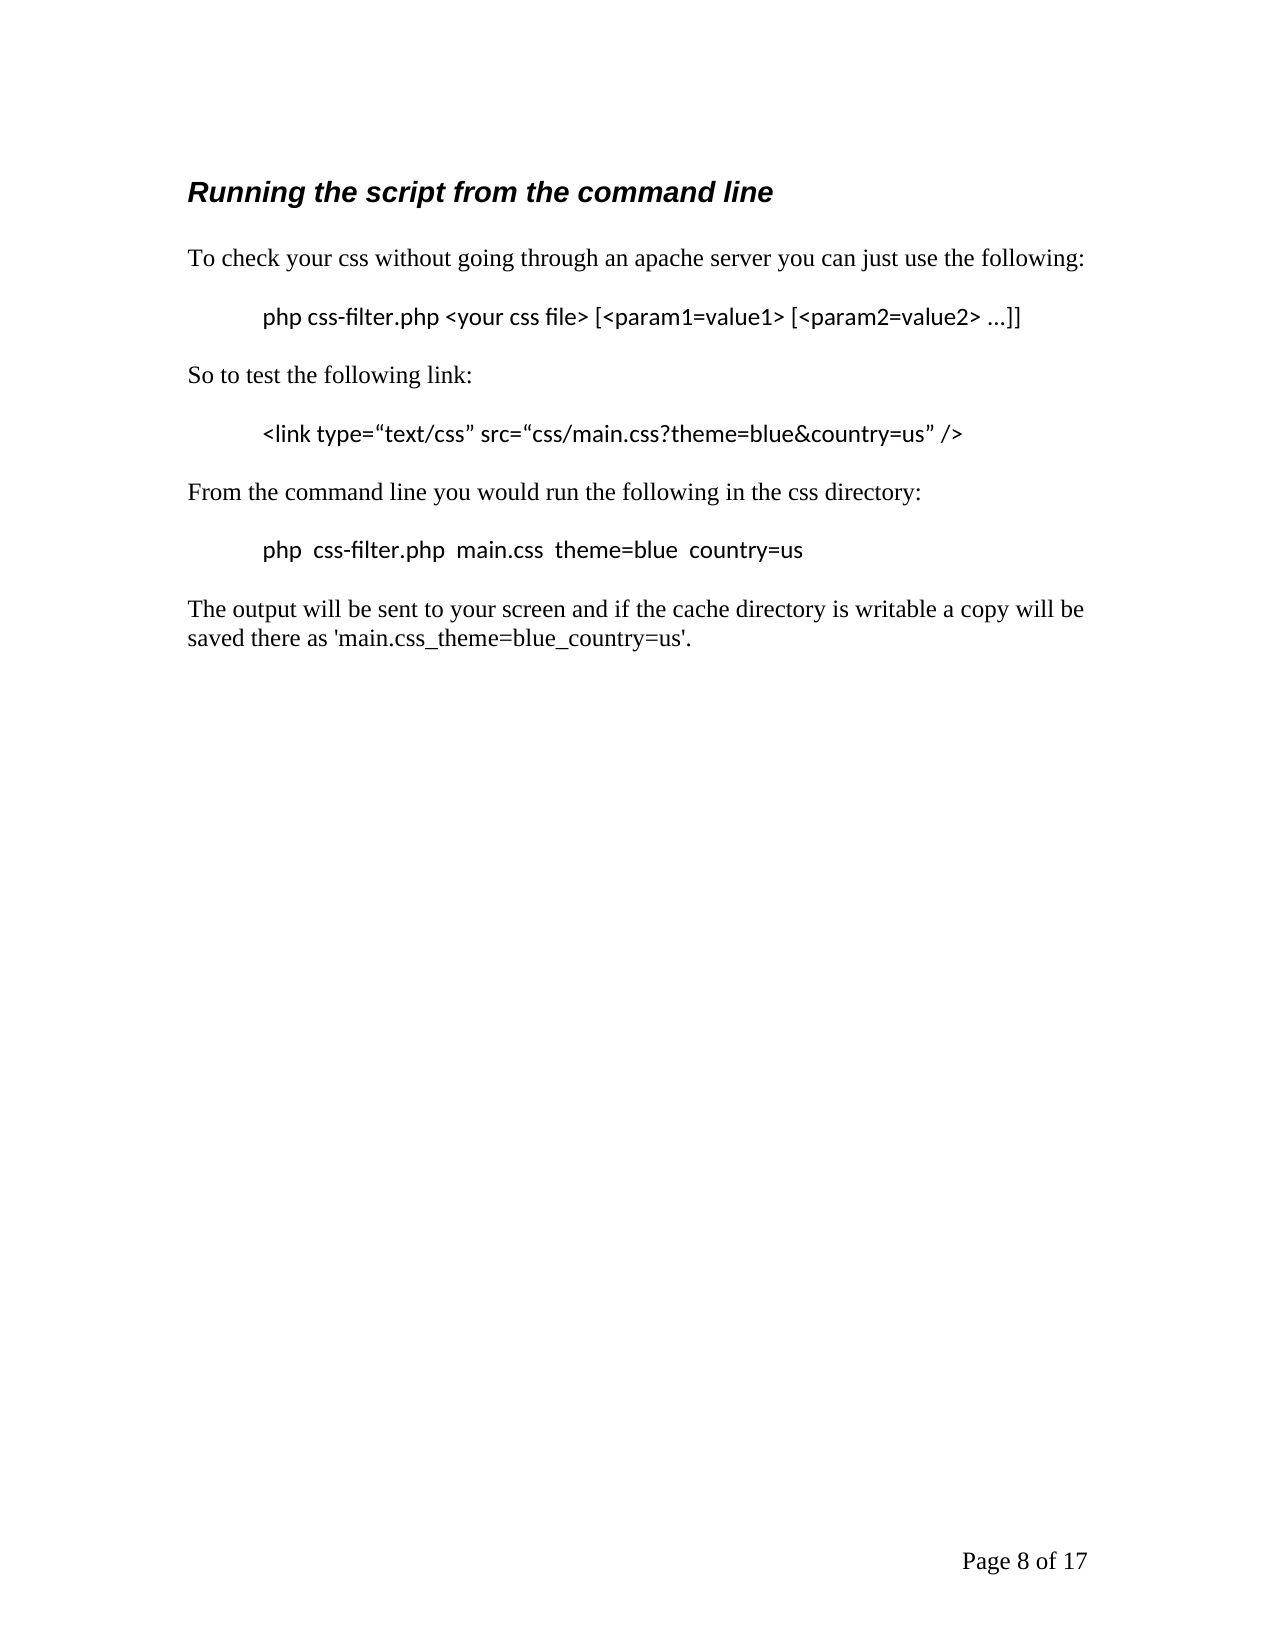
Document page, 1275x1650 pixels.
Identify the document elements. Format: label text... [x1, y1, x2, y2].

text <link type=“text/css” src=“css/main.css?theme=blue&country=us” /> [187, 418, 1087, 448]
subtitle Running the script from the command line [187, 175, 1087, 208]
text So to test the following link: [187, 360, 1087, 389]
text php css-filter.php <your css file> [<param1=value1> [<param2=value2> ...]] [187, 301, 1087, 332]
text php css-filter.php main.css theme=blue country=us [187, 534, 1087, 565]
text The output will be sent to your screen and if the cache directory is writable a copy will be saved there as 'main.css_theme=blue_country=us'. [187, 594, 1087, 651]
text From the command line you would run the following in the css directory: [187, 477, 1087, 506]
text To check your css without going through an apache server you can just use the following: [187, 243, 1087, 272]
